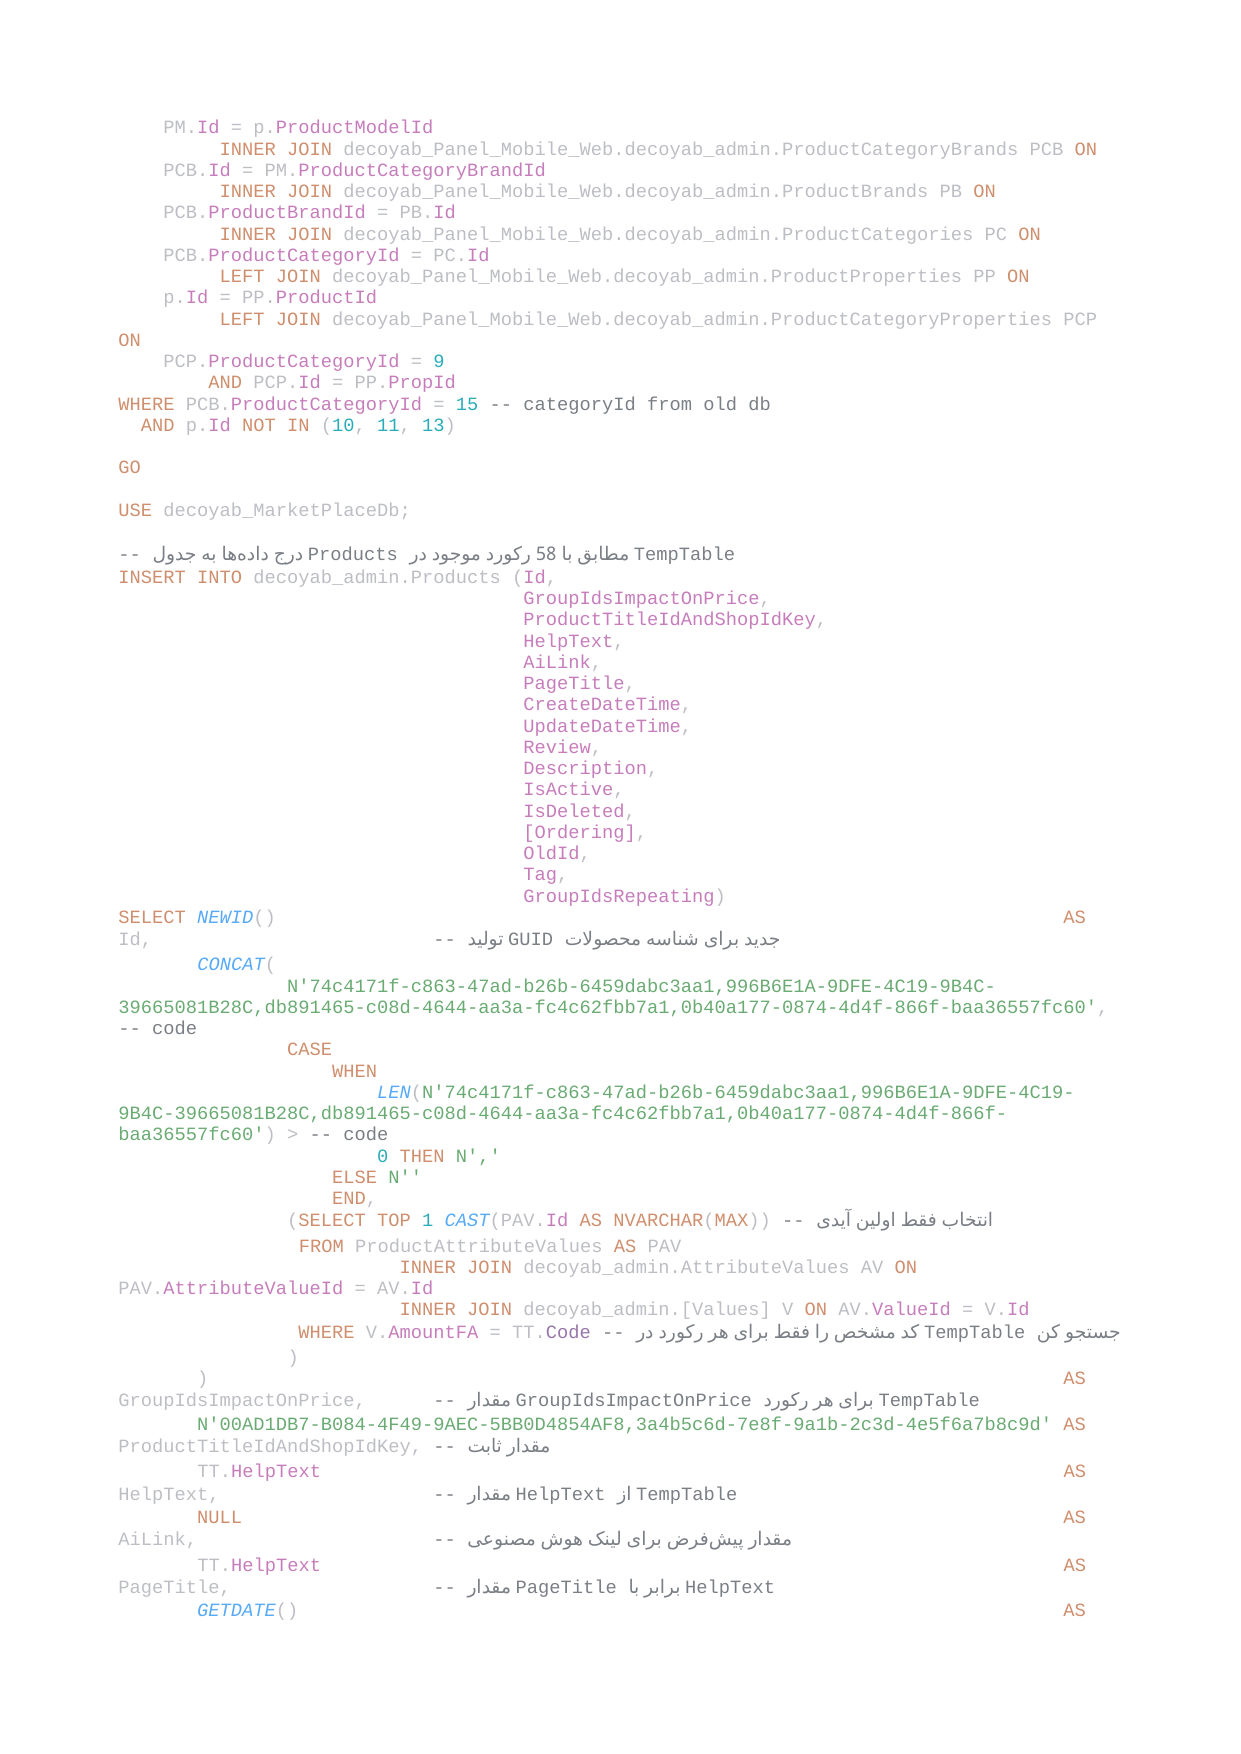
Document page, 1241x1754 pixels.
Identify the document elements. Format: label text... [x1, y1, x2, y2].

text -- پاک چوب -- 74c4171f-c863-47ad-b26b-6459dabc3aa1,996B6E1A-9DFE-4C19-9B4C-39665081B28C,db891465-c08d-4644-aa3a-fc4c62fbb7a1,0b40a177-0874-4d4f-866f-baa36557fc60 15 -- db891465-c08d-4644-aa3a-fc4c62fbb7a1,74c4171f-c863-47ad-b26b-6459dabc3aa1,1A6ED0FB-4243-442F-8533-5B06B0EDECD8,98B53C9F-C846-42CF-BC95-6345337540A6 16 USE decoyab_Panel_Mobile_Web CREATE TABLE #TempTable ( OldId INT, CatId INT, Review NVARCHAR(MAX), HelpText NVARCHAR(MAX), -- Category NVARCHAR(255), -- Model NVARCHAR(255), -- Brand NVARCHAR(255), -- Color NVARCHAR(255), -- Attribute NVARCHAR(255), -- Value NVARCHAR(255), Code NVARCHAR(255) ) INSERT INTO #TempTable SELECT DISTINCT p.Id AS OldId, px.Review AS Review, p.PrimaryName AS HelpText, PC.Id AS CatId, -- PC.Name AS category, -- PM.Title AS model, -- PB.Name AS brand, -- PColors.ColorName AS color, -- PCP.PropName AS attribute, -- PP.PropValue AS value, -- P.ReturnTerms AS ReturnTerms, LTRIM( SUBSTRING( p.PrimaryName, CHARINDEX(N'کد ', p.PrimaryName) + 3, LEN(p.PrimaryName) ) ) AS Code FROM decoyab_Panel_Mobile_Web.decoyab_admin.Products AS p INNER JOIN decoyab_Panel_Mobile_Web.decoyab_admin.ProductExplains as px on px.ProductId = p.Id INNER JOIN decoyab_Panel_Mobile_Web.decoyab_admin.ProductInventories ON p.Id = decoyab_Panel_Mobile_Web.decoyab_admin.ProductInventories.ProductId INNER JOIN decoyab_Panel_Mobile_Web.decoyab_admin.ProductColors PColors ON decoyab_Panel_Mobile_Web.decoyab_admin.ProductInventories.ProductColorId = PColors.Id INNER JOIN decoyab_Panel_Mobile_Web.decoyab_admin.ProductModels PM ON PM.Id = p.ProductModelId INNER JOIN decoyab_Panel_Mobile_Web.decoyab_admin.ProductCategoryBrands PCB ON PCB.Id = PM.ProductCategoryBrandId INNER JOIN decoyab_Panel_Mobile_Web.decoyab_admin.ProductBrands PB ON PCB.ProductBrandId = PB.Id INNER JOIN decoyab_Panel_Mobile_Web.decoyab_admin.ProductCategories PC ON PCB.ProductCategoryId = PC.Id LEFT JOIN decoyab_Panel_Mobile_Web.decoyab_admin.ProductProperties PP ON p.Id = PP.ProductId LEFT JOIN decoyab_Panel_Mobile_Web.decoyab_admin.ProductCategoryProperties PCP ON PCP.ProductCategoryId = 9 AND PCP.Id = PP.PropId WHERE PCB.ProductCategoryId = 15 -- categoryId from old db AND p.Id NOT IN (10, 11, 13) GO USE decoyab_MarketPlaceDb; -- درج داده‌ها به جدول Products مطابق با 58 رکورد موجود در TempTable INSERT INTO decoyab_admin.Products (Id, GroupIdsImpactOnPrice, ProductTitleIdAndShopIdKey, HelpText, AiLink, PageTitle, CreateDateTime, UpdateDateTime, Review, Description, IsActive, IsDeleted, [Ordering], OldId, Tag, GroupIdsRepeating) SELECT NEWID() AS Id, -- تولید GUID جدید برای شناسه محصولات CONCAT( N'74c4171f-c863-47ad-b26b-6459dabc3aa1,996B6E1A-9DFE-4C19-9B4C-39665081B28C,db891465-c08d-4644-aa3a-fc4c62fbb7a1,0b40a177-0874-4d4f-866f-baa36557fc60', -- code CASE WHEN LEN(N'74c4171f-c863-47ad-b26b-6459dabc3aa1,996B6E1A-9DFE-4C19-9B4C-39665081B28C,db891465-c08d-4644-aa3a-fc4c62fbb7a1,0b40a177-0874-4d4f-866f-baa36557fc60') > -- code 0 THEN N',' ELSE N'' END, (SELECT TOP 1 CAST(PAV.Id AS NVARCHAR(MAX)) -- انتخاب فقط اولین آیدی FROM ProductAttributeValues AS PAV INNER JOIN decoyab_admin.AttributeValues AV ON PAV.AttributeValueId = AV.Id INNER JOIN decoyab_admin.[Values] V ON AV.ValueId = V.Id WHERE V.AmountFA = TT.Code -- کد مشخص را فقط برای هر رکورد در TempTable جستجو کن ) ) AS GroupIdsImpactOnPrice, -- مقدار GroupIdsImpactOnPrice برای هر رکورد TempTable N'00AD1DB7-B084-4F49-9AEC-5BB0D4854AF8,3a4b5c6d-7e8f-9a1b-2c3d-4e5f6a7b8c9d' AS ProductTitleIdAndShopIdKey, -- مقدار ثابت TT.HelpText AS HelpText, -- مقدار HelpText از TempTable NULL AS AiLink, -- مقدار پیش‌فرض برای لینک هوش مصنوعی TT.HelpText AS PageTitle, -- مقدار PageTitle برابر با HelpText GETDATE() AS CreateDateTime, -- تاریخ ایجاد GETDATE() AS UpdateDateTime, -- تاریخ بروزرسانی TT.Review AS Review, -- مقدار Review TT.CatId AS Description, -- مقدار ایدی دسته بندی 1 AS IsActive, -- محصول فعال 0 AS IsDeleted, -- محصول حذف‌نشده NULL AS [Ordering], -- ترتیب نامشخص TT.OldId AS OldId, -- مقدار OldId از TempTable NULL AS Tag, -- برچسب خالی N'' AS GroupIdsRepeating -- مقدار GroupIdsRepeating خالی FROM #TempTable TT; -- حذف جدول موقت DROP TABLE #TempTable; [118, 118, 1122, 1622]
